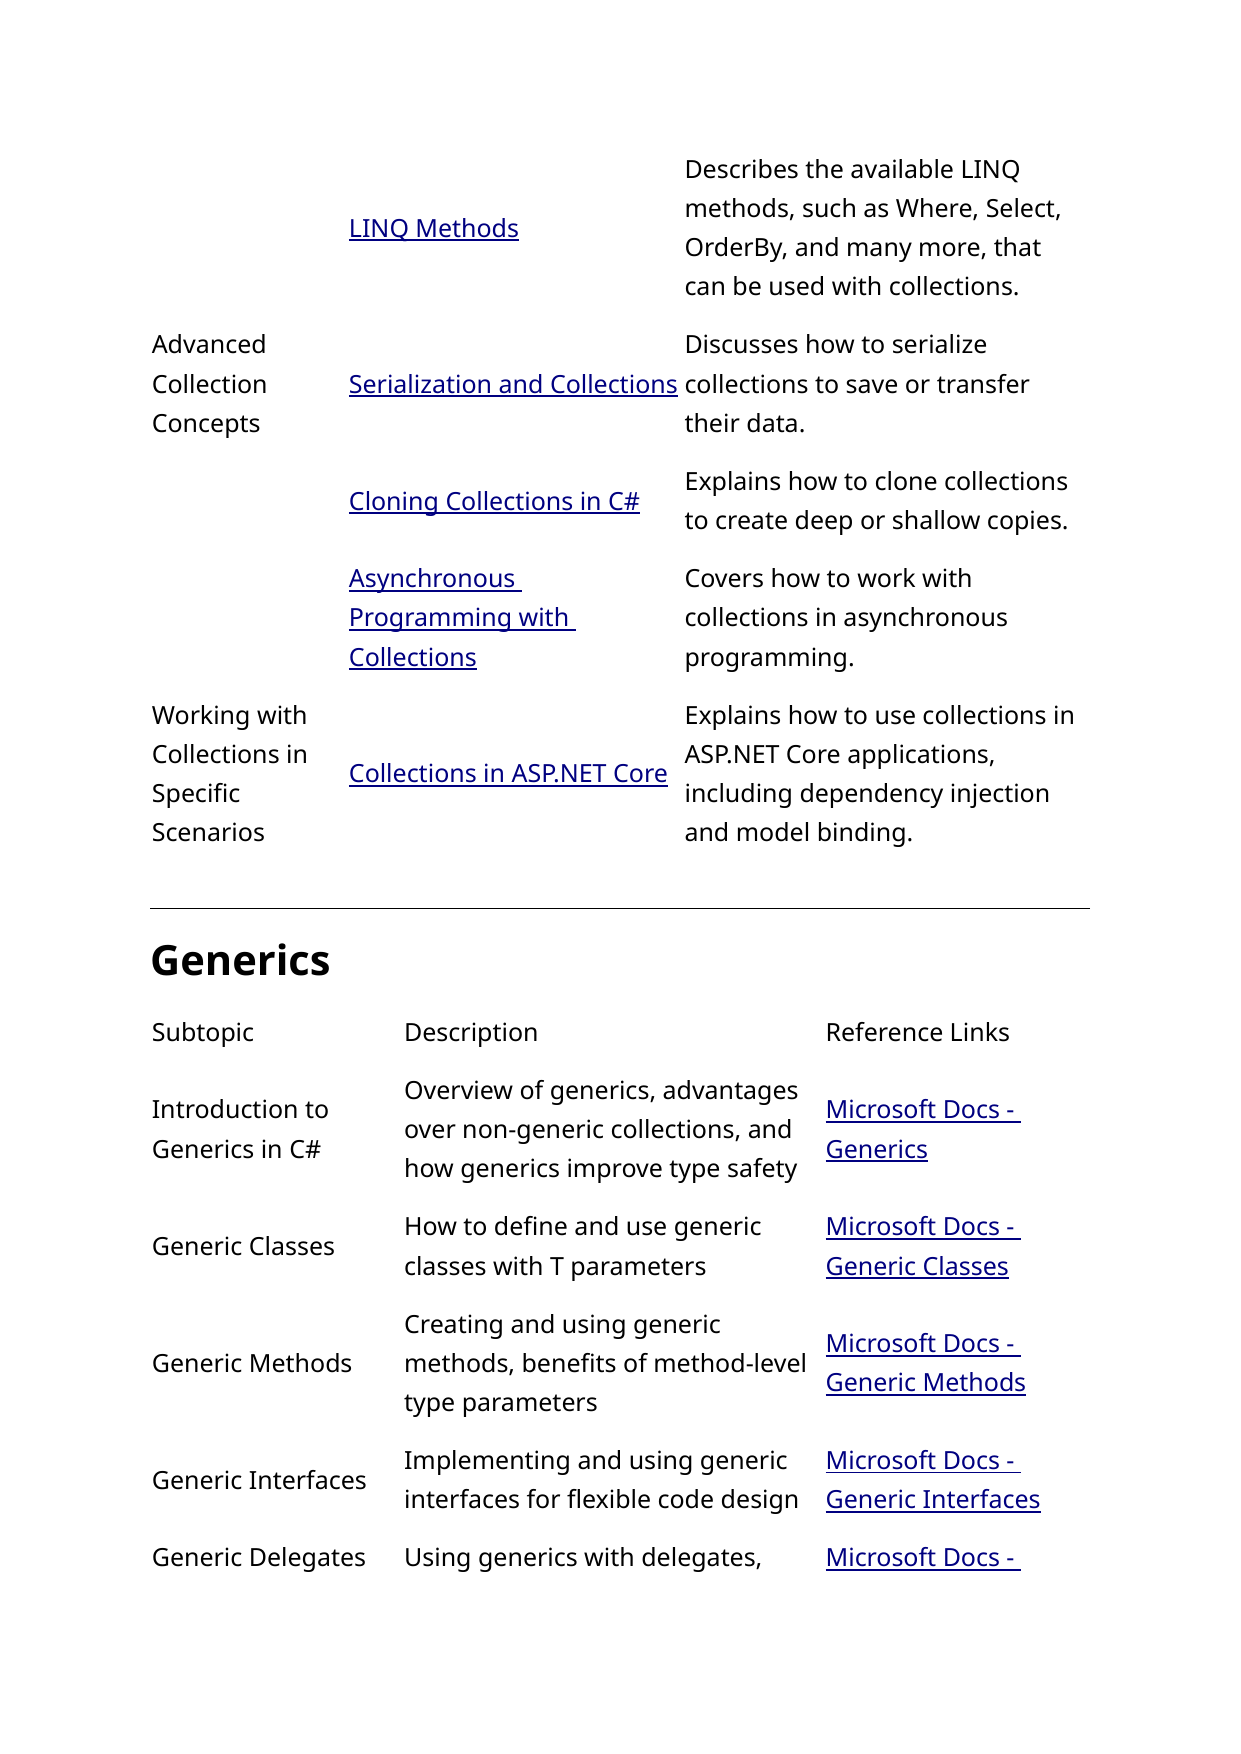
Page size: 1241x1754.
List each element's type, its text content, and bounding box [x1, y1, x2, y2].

table_cell [150, 559, 347, 696]
table_cell Generic Delegates [150, 1539, 402, 1597]
table_cell Microsoft Docs - Generic Interfaces [824, 1441, 1090, 1538]
table_cell Microsoft Docs [824, 1539, 1090, 1597]
table_cell Introduction to Generics in C# [150, 1071, 402, 1207]
table_cell Collections in ASP.NET Core [347, 696, 683, 871]
table_cell Cloning Collections in C# [347, 462, 683, 559]
table_cell Microsoft Docs - Generic Classes [824, 1208, 1090, 1305]
table_cell How to define and use generic classes with T parameters [402, 1208, 824, 1305]
table_cell Generic Interfaces [150, 1441, 402, 1538]
table_cell Describes the available LINQ methods, such as Where, Select, OrderBy, and many more, that can be used with collections. [683, 150, 1090, 326]
table_cell Creating and using generic methods, benefits of method-level type parameters [402, 1305, 824, 1441]
table_cell Explains how to use collections in ASP.NET Core applications, including dependency injection and model binding. [683, 696, 1090, 871]
table_cell Overview of generics, advantages over non-generic collections, and how generics improve type safety [402, 1071, 824, 1207]
table_cell Asynchronous Programming with Collections [347, 559, 683, 696]
table_cell Generic Methods [150, 1305, 402, 1441]
table_cell Implementing and using generic interfaces for flexible code design [402, 1441, 824, 1538]
table_cell Using generics with delegates, [402, 1539, 824, 1597]
table_cell [150, 462, 347, 559]
table_cell Microsoft Docs - Generic Methods [824, 1305, 1090, 1441]
table_cell [150, 150, 347, 326]
table_cell Working with Collections in Specific Scenarios [150, 696, 347, 871]
table_header Reference Links [824, 1013, 1090, 1071]
table_cell LINQ Methods [347, 150, 683, 326]
table_cell Covers how to work with collections in asynchronous programming. [683, 559, 1090, 696]
text Generics [150, 931, 1090, 988]
table_cell Discusses how to serialize collections to save or transfer their data. [683, 326, 1090, 462]
table_cell Advanced Collection Concepts [150, 326, 347, 462]
table_header Subtopic [150, 1013, 402, 1071]
table_cell Microsoft Docs - Generics [824, 1071, 1090, 1207]
table_header Description [402, 1013, 824, 1071]
table_cell Generic Classes [150, 1208, 402, 1305]
table_cell Serialization and Collections [347, 326, 683, 462]
table_cell Explains how to clone collections to create deep or shallow copies. [683, 462, 1090, 559]
